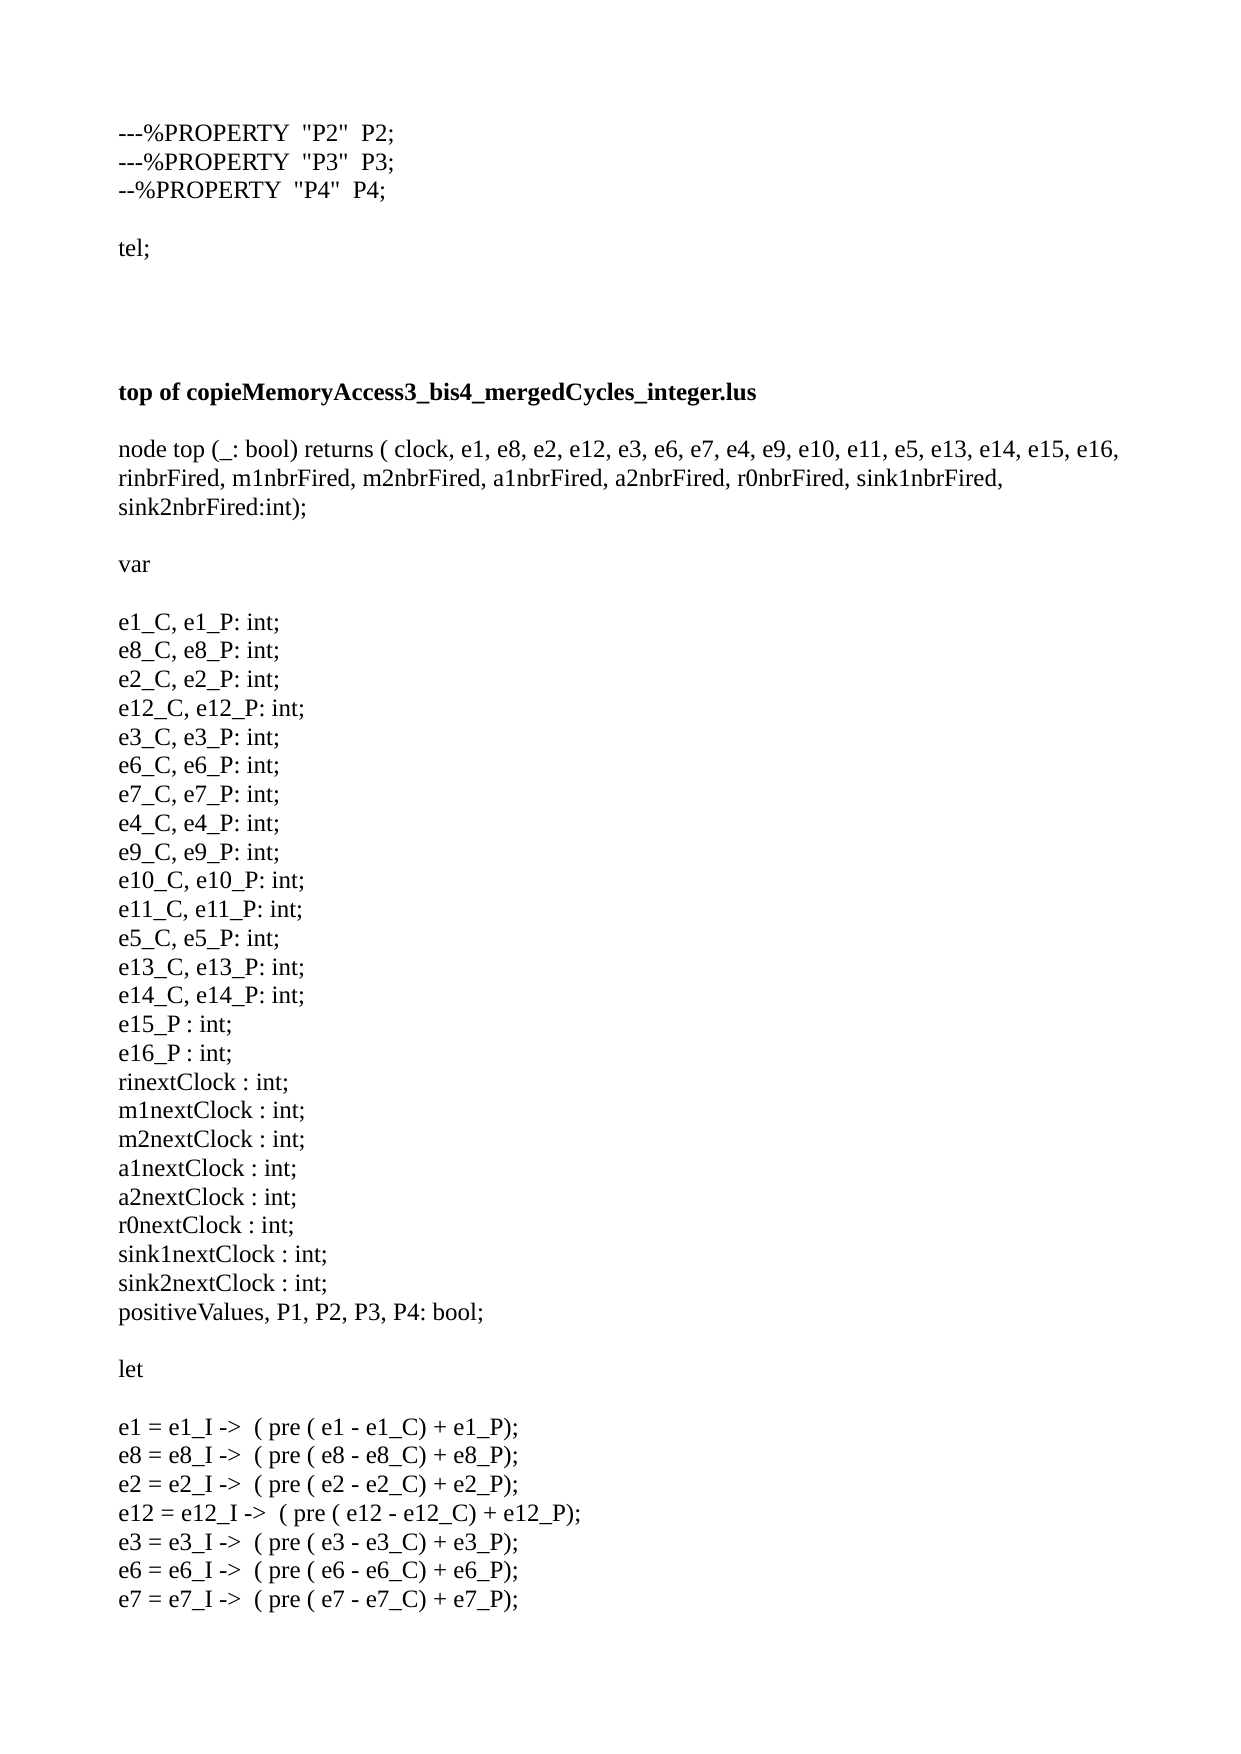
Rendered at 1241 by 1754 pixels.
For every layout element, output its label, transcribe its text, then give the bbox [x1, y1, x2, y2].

text e6 = e6_I -> ( pre ( e6 - e6_C) + e6_P); [118, 1556, 1122, 1584]
text e12 = e12_I -> ( pre ( e12 - e12_C) + e12_P); [118, 1498, 1122, 1527]
text sink1nextClock : int; [118, 1239, 1122, 1268]
text e7 = e7_I -> ( pre ( e7 - e7_C) + e7_P); [118, 1584, 1122, 1613]
text rinextClock : int; [118, 1067, 1122, 1096]
text let [118, 1354, 1122, 1383]
text top of copieMemoryAccess3_bis4_mergedCycles_integer.lus [118, 377, 1122, 406]
text e8_C, e8_P: int; [118, 636, 1122, 664]
text e6_C, e6_P: int; [118, 751, 1122, 779]
text a2nextClock : int; [118, 1182, 1122, 1211]
text e5_C, e5_P: int; [118, 923, 1122, 952]
text --%PROPERTY "P4" P4; [118, 176, 1122, 204]
text m1nextClock : int; [118, 1096, 1122, 1124]
text node top (_: bool) returns ( clock, e1, e8, e2, e12, e3, e6, e7, e4, e9, e10, e11, e5, e13, e14, e15, e16, rinbrFired, m1nbrFired, m2nbrFired, a1nbrFired, a2nbrFired, r0nbrFired, sink1nbrFired, sink2nbrFired:int); [118, 434, 1122, 521]
text ---%PROPERTY "P2" P2; [118, 118, 1122, 147]
text e15_P : int; [118, 1009, 1122, 1038]
text e2 = e2_I -> ( pre ( e2 - e2_C) + e2_P); [118, 1469, 1122, 1498]
text e14_C, e14_P: int; [118, 981, 1122, 1009]
text var [118, 549, 1122, 578]
text e7_C, e7_P: int; [118, 779, 1122, 808]
text e2_C, e2_P: int; [118, 664, 1122, 693]
text e12_C, e12_P: int; [118, 693, 1122, 722]
text e1 = e1_I -> ( pre ( e1 - e1_C) + e1_P); [118, 1412, 1122, 1441]
text e3 = e3_I -> ( pre ( e3 - e3_C) + e3_P); [118, 1527, 1122, 1556]
text e3_C, e3_P: int; [118, 722, 1122, 751]
text e16_P : int; [118, 1038, 1122, 1067]
text e4_C, e4_P: int; [118, 808, 1122, 837]
text r0nextClock : int; [118, 1211, 1122, 1239]
text m2nextClock : int; [118, 1124, 1122, 1153]
text positiveValues, P1, P2, P3, P4: bool; [118, 1297, 1122, 1326]
text e10_C, e10_P: int; [118, 866, 1122, 894]
text e1_C, e1_P: int; [118, 607, 1122, 636]
text e8 = e8_I -> ( pre ( e8 - e8_C) + e8_P); [118, 1441, 1122, 1469]
text sink2nextClock : int; [118, 1268, 1122, 1297]
text ---%PROPERTY "P3" P3; [118, 147, 1122, 176]
text tel; [118, 233, 1122, 262]
text e13_C, e13_P: int; [118, 952, 1122, 981]
text e11_C, e11_P: int; [118, 894, 1122, 923]
text e9_C, e9_P: int; [118, 837, 1122, 866]
text a1nextClock : int; [118, 1153, 1122, 1182]
